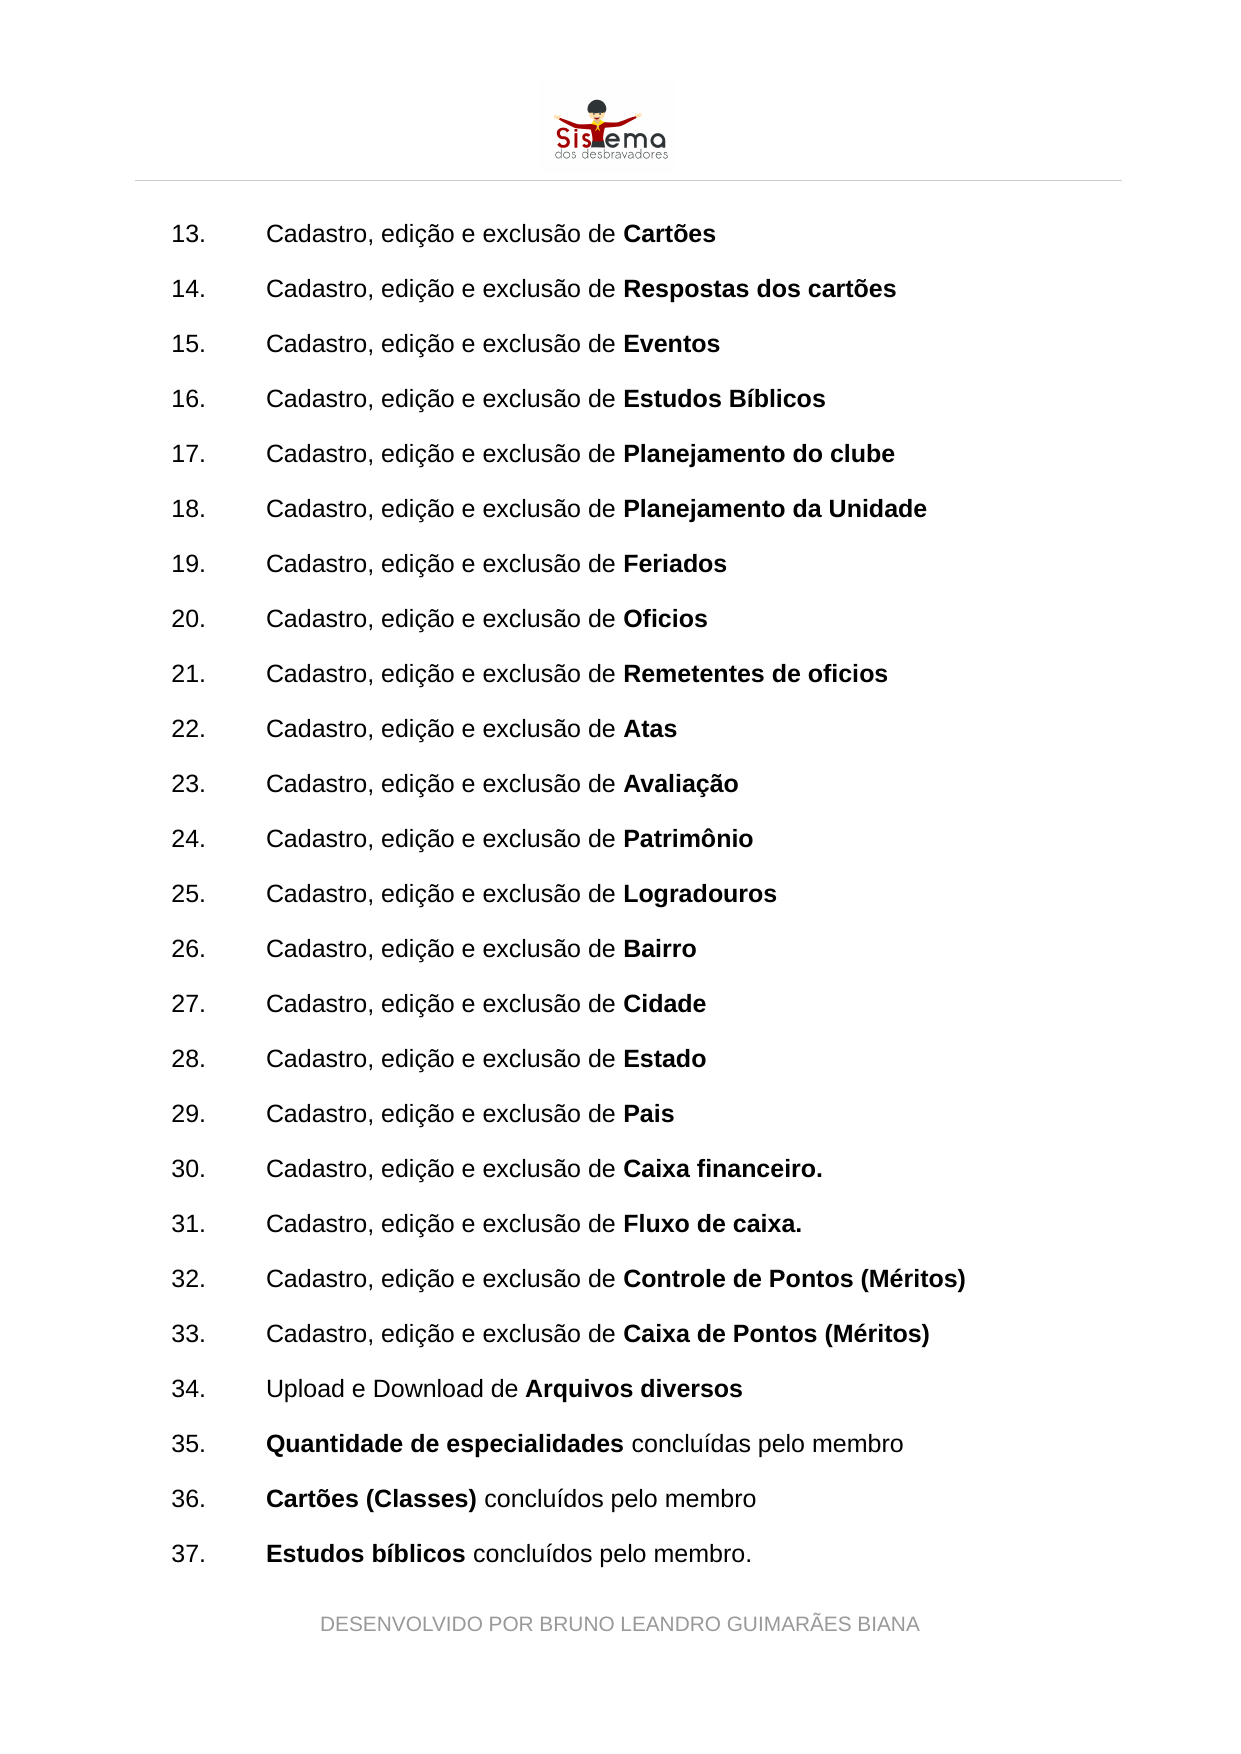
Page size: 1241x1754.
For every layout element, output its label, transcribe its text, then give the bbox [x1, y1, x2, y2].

list Cadastro, edição e exclusão de Respostas dos cartões [118, 274, 1122, 303]
list Upload e Download de Arquivos diversos [118, 1374, 1122, 1403]
list Estudos bíblicos concluídos pelo membro. [118, 1539, 1122, 1568]
list Cadastro, edição e exclusão de Caixa de Pontos (Méritos) [118, 1319, 1122, 1348]
list Cadastro, edição e exclusão de Estado [118, 1044, 1122, 1073]
list Cadastro, edição e exclusão de Planejamento da Unidade [118, 494, 1122, 523]
list Cadastro, edição e exclusão de Estudos Bíblicos [118, 384, 1122, 413]
list Quantidade de especialidades concluídas pelo membro [118, 1429, 1122, 1458]
list Cadastro, edição e exclusão de Feriados [118, 549, 1122, 578]
picture [538, 79, 677, 173]
list Cadastro, edição e exclusão de Patrimônio [118, 824, 1122, 853]
list Cadastro, edição e exclusão de Oficios [118, 604, 1122, 633]
list Cadastro, edição e exclusão de Cartões [118, 219, 1122, 248]
list Cadastro, edição e exclusão de Pais [118, 1099, 1122, 1128]
list Cadastro, edição e exclusão de Cidade [118, 989, 1122, 1018]
list Cadastro, edição e exclusão de Atas [118, 714, 1122, 743]
list Cadastro, edição e exclusão de Remetentes de oficios [118, 659, 1122, 688]
list Cadastro, edição e exclusão de Caixa financeiro. [118, 1154, 1122, 1183]
list Cadastro, edição e exclusão de Controle de Pontos (Méritos) [118, 1264, 1122, 1293]
list Cadastro, edição e exclusão de Fluxo de caixa. [118, 1209, 1122, 1238]
list Cartões (Classes) concluídos pelo membro [118, 1484, 1122, 1513]
list Cadastro, edição e exclusão de Eventos [118, 329, 1122, 358]
list Cadastro, edição e exclusão de Logradouros [118, 879, 1122, 908]
list Cadastro, edição e exclusão de Avaliação [118, 769, 1122, 798]
list Cadastro, edição e exclusão de Planejamento do clube [118, 439, 1122, 468]
list Cadastro, edição e exclusão de Bairro [118, 934, 1122, 963]
